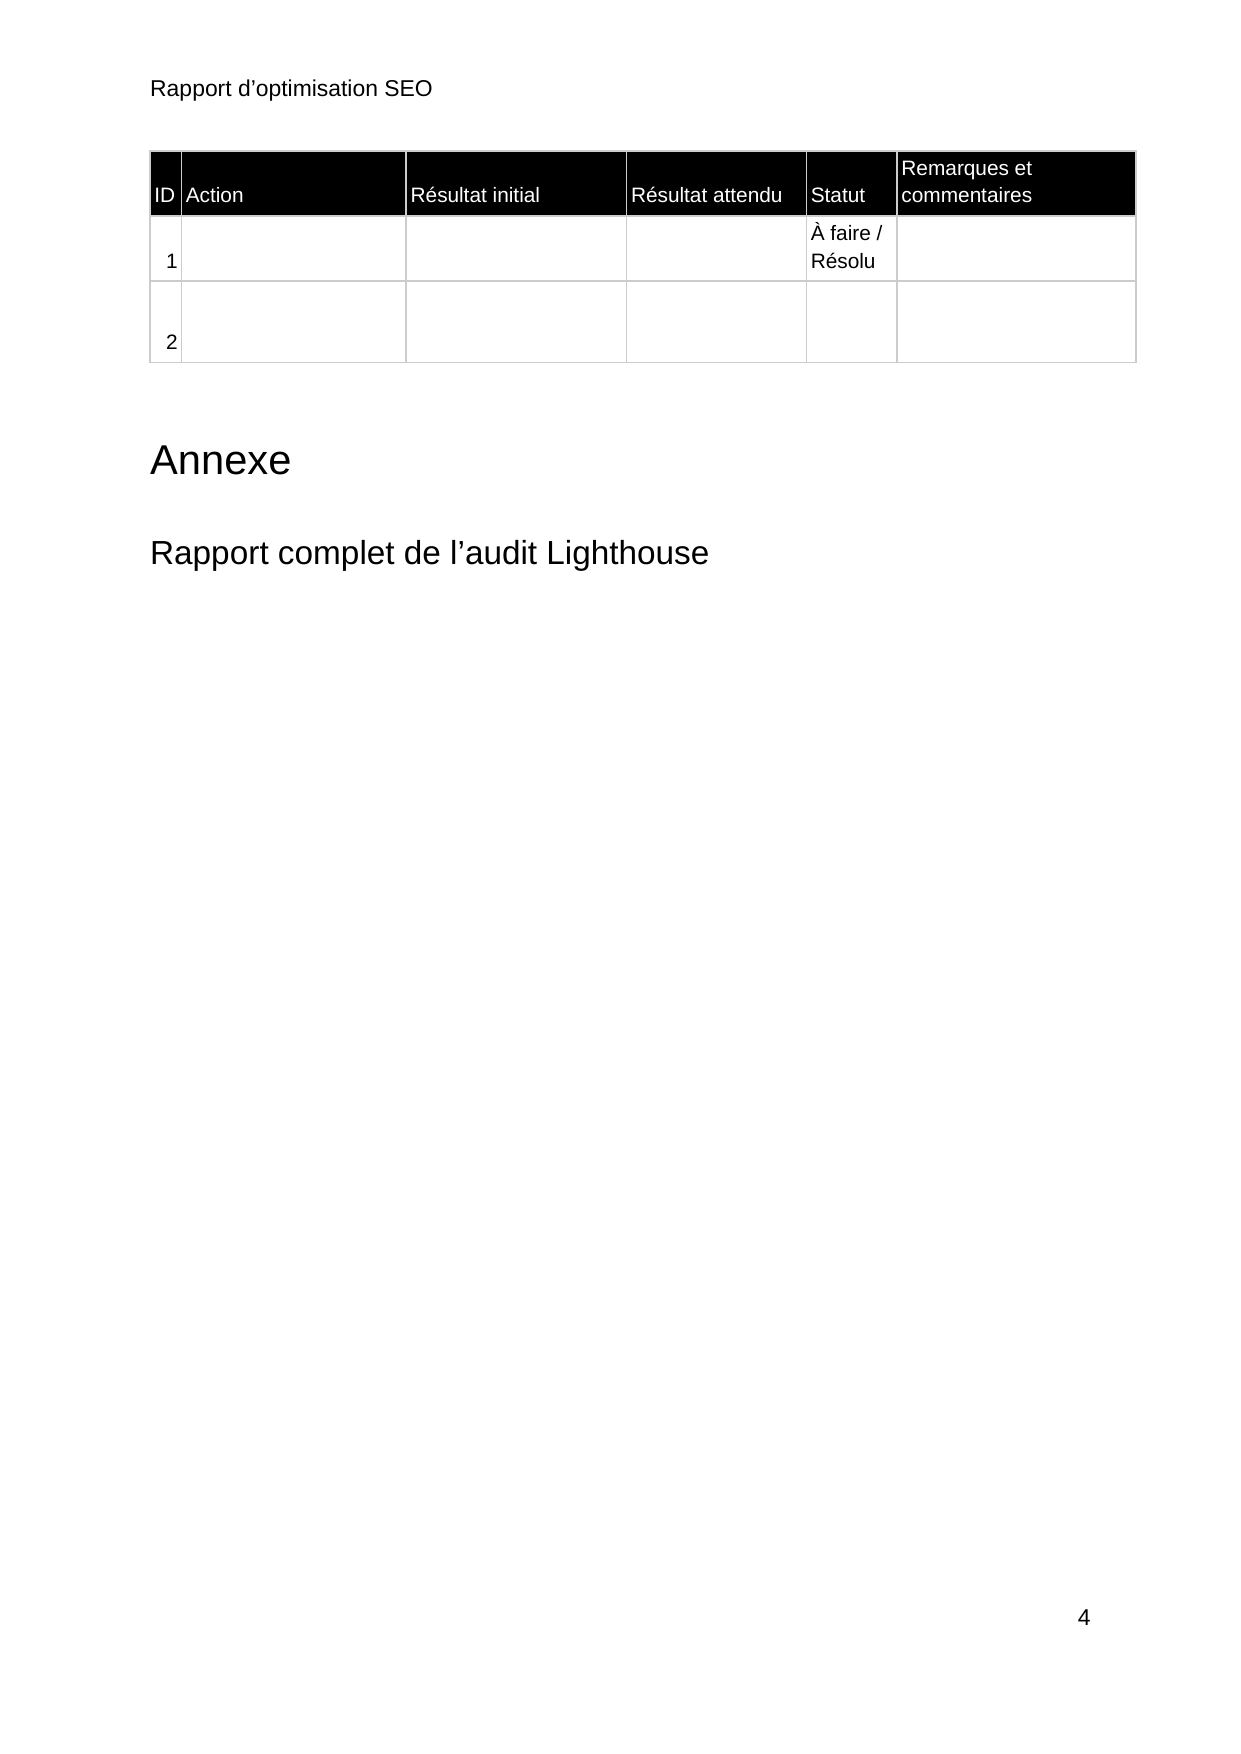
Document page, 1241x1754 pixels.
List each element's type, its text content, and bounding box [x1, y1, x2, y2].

table_cell [182, 217, 405, 280]
table_header Résultat initial [407, 152, 626, 215]
table_cell [898, 217, 1135, 280]
table_cell [898, 282, 1135, 362]
table_cell À faire / Résolu [807, 217, 896, 280]
table_header ID [151, 152, 181, 215]
subtitle Rapport complet de l’audit Lighthouse [150, 533, 1090, 571]
table_cell 2 [151, 282, 181, 362]
table_header Action [182, 152, 405, 215]
table_cell 1 [151, 217, 181, 280]
subtitle Annexe [150, 435, 1090, 483]
table_header Remarques et commentaires [898, 152, 1135, 215]
table_cell [807, 282, 896, 362]
table_cell [407, 217, 626, 280]
table_cell [627, 217, 806, 280]
table_header Statut [807, 152, 896, 215]
table_cell [407, 282, 626, 362]
table_cell [627, 282, 806, 362]
table_cell [182, 282, 405, 362]
table_header Résultat attendu [627, 152, 806, 215]
